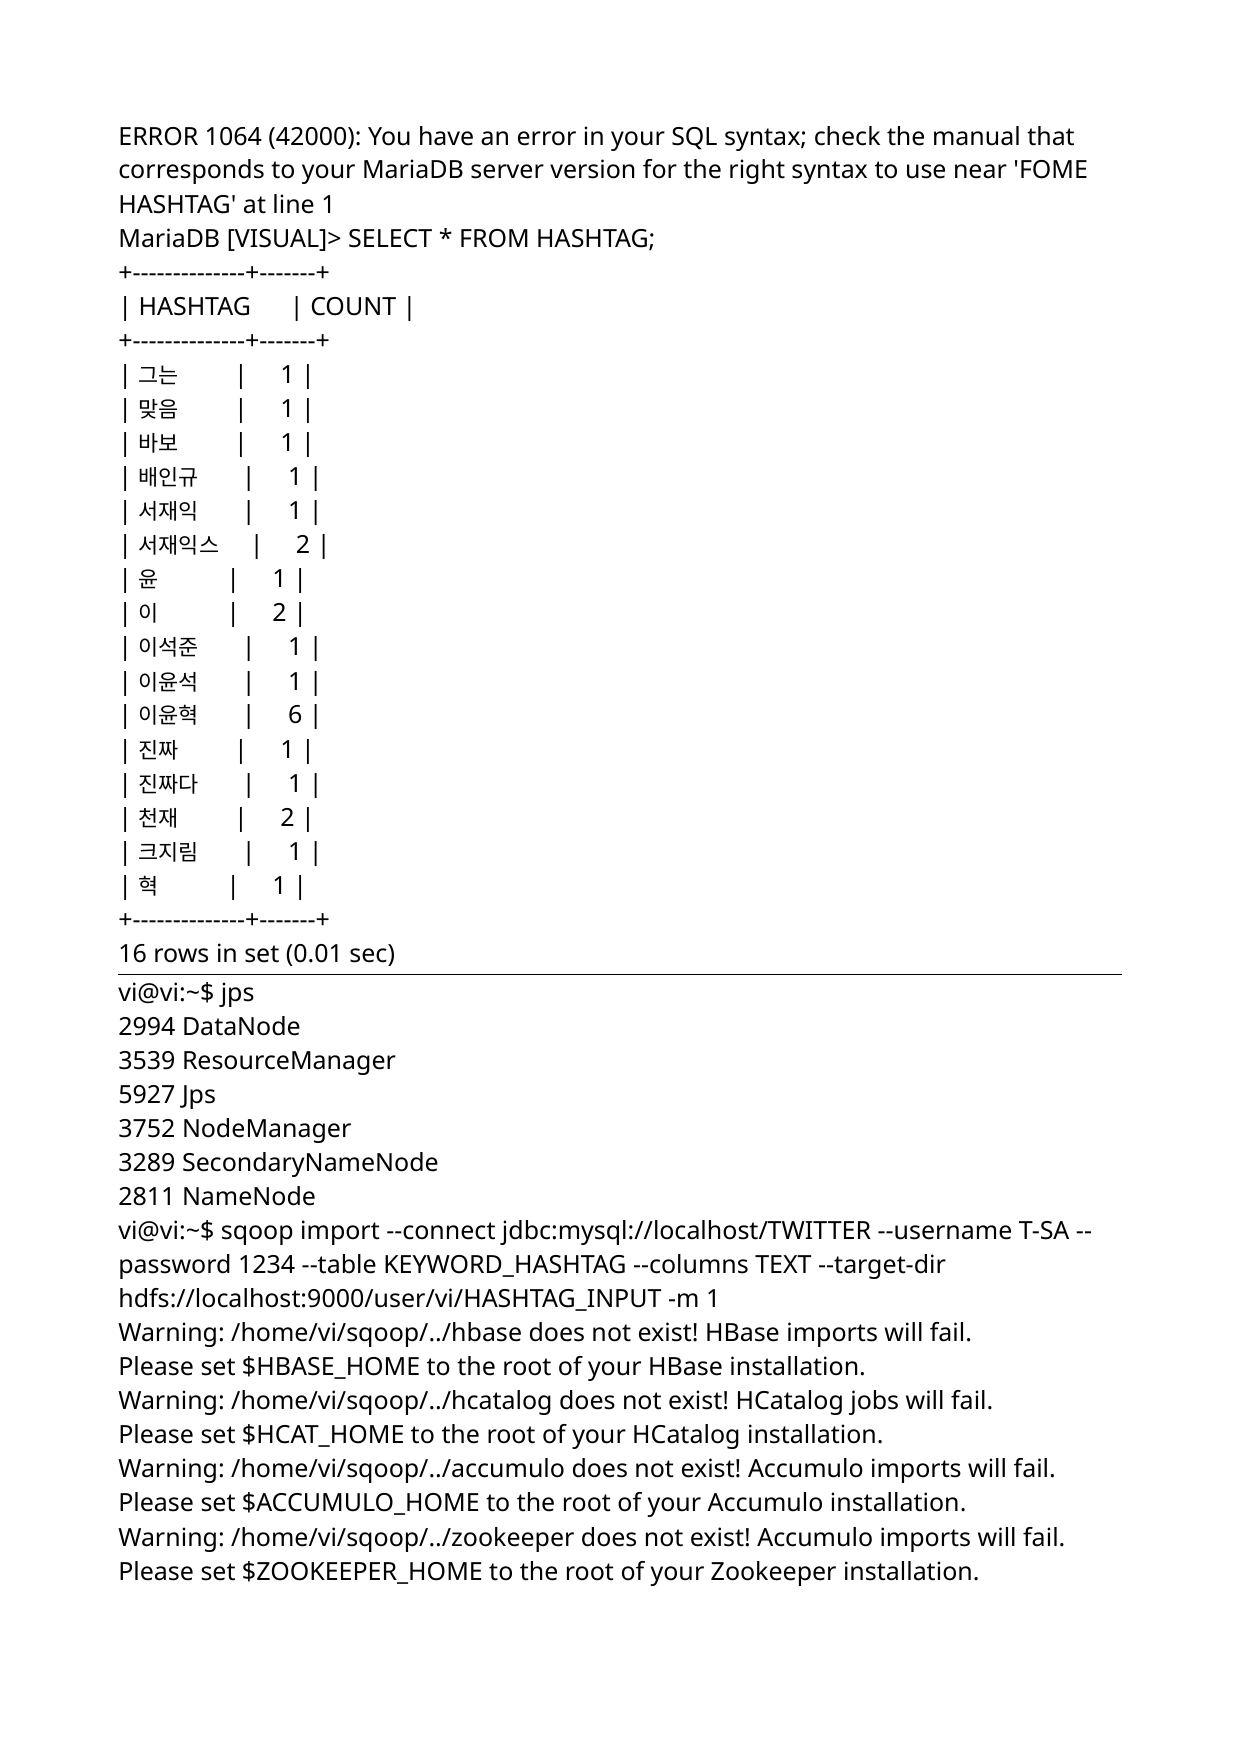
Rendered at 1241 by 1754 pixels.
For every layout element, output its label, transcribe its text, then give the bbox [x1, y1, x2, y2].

text Please set $HBASE_HOME to the root of your HBase installation. [118, 1349, 1122, 1383]
text +--------------+-------+ [118, 254, 1122, 288]
text +--------------+-------+ [118, 322, 1122, 357]
text | 진짜다 | 1 | [118, 765, 1122, 799]
text | 바보 | 1 | [118, 425, 1122, 459]
text | 그는 | 1 | [118, 357, 1122, 391]
text Please set $ZOOKEEPER_HOME to the root of your Zookeeper installation. [118, 1553, 1122, 1587]
text +--------------+-------+ [118, 902, 1122, 936]
text Please set $ACCUMULO_HOME to the root of your Accumulo installation. [118, 1485, 1122, 1519]
text | 이석준 | 1 | [118, 629, 1122, 663]
text 5927 Jps [118, 1076, 1122, 1110]
text Warning: /home/vi/sqoop/../accumulo does not exist! Accumulo imports will fail. [118, 1451, 1122, 1485]
text | 윤 | 1 | [118, 561, 1122, 595]
text | 이윤석 | 1 | [118, 663, 1122, 697]
text Please set $HCAT_HOME to the root of your HCatalog installation. [118, 1417, 1122, 1451]
text | 천재 | 2 | [118, 799, 1122, 833]
text | 이 | 2 | [118, 595, 1122, 629]
text | 서재익 | 1 | [118, 493, 1122, 527]
text | 크지림 | 1 | [118, 833, 1122, 867]
text 2811 NameNode [118, 1178, 1122, 1213]
text | 배인규 | 1 | [118, 459, 1122, 493]
text 2994 DataNode [118, 1008, 1122, 1042]
text Warning: /home/vi/sqoop/../zookeeper does not exist! Accumulo imports will fail. [118, 1519, 1122, 1553]
text 3752 NodeManager [118, 1110, 1122, 1144]
text | 서재익스 | 2 | [118, 527, 1122, 561]
text | 이윤혁 | 6 | [118, 697, 1122, 731]
text 16 rows in set (0.01 sec) [118, 936, 1122, 974]
text | 혁 | 1 | [118, 867, 1122, 902]
text | 진짜 | 1 | [118, 731, 1122, 765]
text | 맞음 | 1 | [118, 391, 1122, 425]
text vi@vi:~$ jps [118, 975, 1122, 1008]
text MariaDB [VISUAL]> SELECT * FROM HASHTAG; [118, 220, 1122, 254]
text 3539 ResourceManager [118, 1042, 1122, 1076]
text ERROR 1064 (42000): You have an error in your SQL syntax; check the manual that corresponds to your MariaDB server version for the right syntax to use near 'FOME HASHTAG' at line 1 [118, 118, 1122, 220]
text Warning: /home/vi/sqoop/../hcatalog does not exist! HCatalog jobs will fail. [118, 1383, 1122, 1417]
text | HASHTAG | COUNT | [118, 288, 1122, 322]
text vi@vi:~$ sqoop import --connect jdbc:mysql://localhost/TWITTER --username T-SA --password 1234 --table KEYWORD_HASHTAG --columns TEXT --target-dir hdfs://localhost:9000/user/vi/HASHTAG_INPUT -m 1 [118, 1213, 1122, 1315]
text 3289 SecondaryNameNode [118, 1144, 1122, 1178]
text Warning: /home/vi/sqoop/../hbase does not exist! HBase imports will fail. [118, 1315, 1122, 1349]
